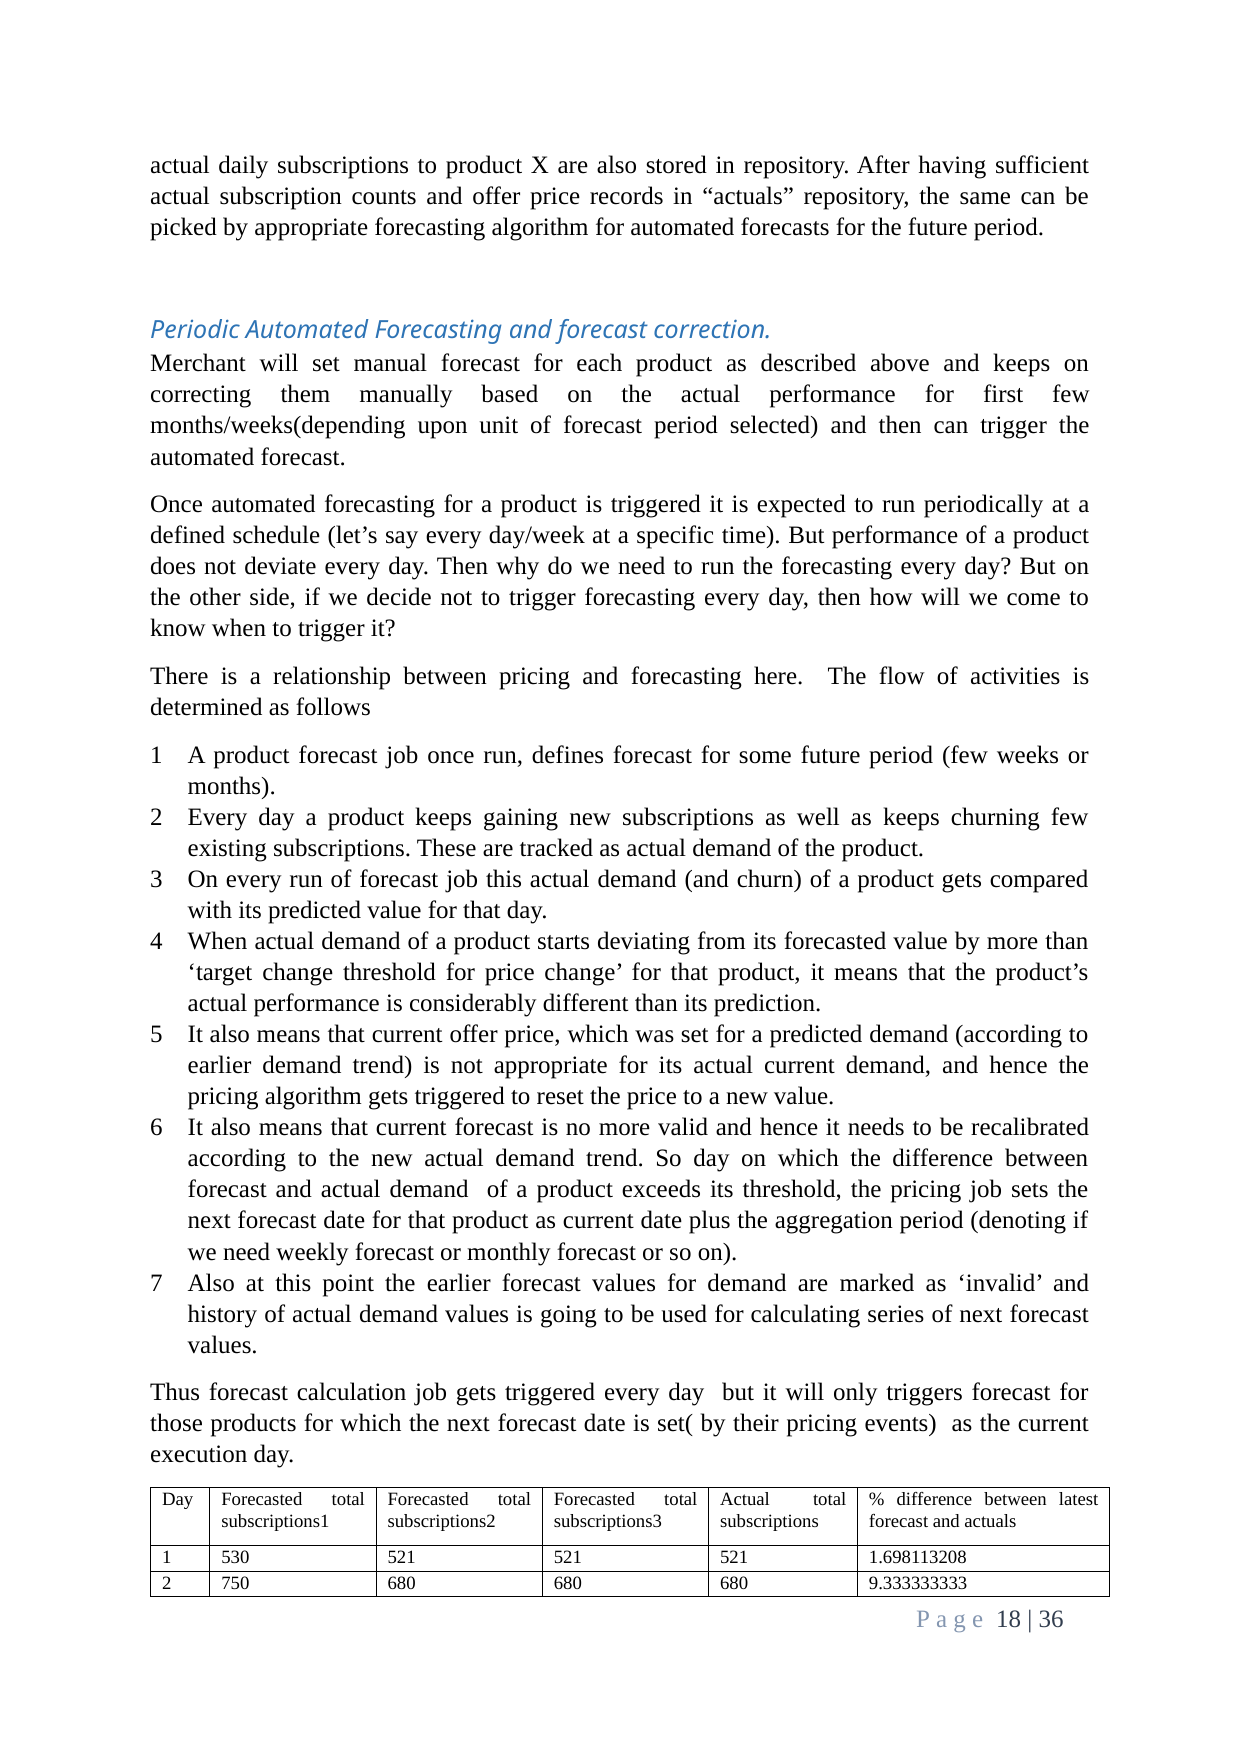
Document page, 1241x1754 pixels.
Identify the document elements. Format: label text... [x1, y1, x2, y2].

text Merchant will set manual forecast for each product as described above and keeps on correcting them manually based on the actual performance for first few months/weeks(depending upon unit of forecast period selected) and then can trigger the automated forecast. [150, 348, 1090, 470]
list Every day a product keeps gaining new subscriptions as well as keeps churning few existing subscriptions. These are tracked as actual demand of the product. [150, 802, 1090, 862]
table_header Forecasted total subscriptions1 [210, 1488, 376, 1545]
table_header Forecasted total subscriptions3 [543, 1488, 708, 1545]
table_cell 521 [543, 1546, 708, 1571]
list It also means that current forecast is no more valid and hence it needs to be recalibrated according to the new actual demand trend. So day on which the difference between forecast and actual demand of a product exceeds its threshold, the pricing job sets the next forecast date for that product as current date plus the aggregation period (denoting if we need weekly forecast or monthly forecast or so on). [150, 1112, 1090, 1265]
table_cell 1.698113208 [858, 1546, 1109, 1571]
table_header Forecasted total subscriptions2 [377, 1488, 542, 1545]
subtitle Periodic Automated Forecasting and forecast correction. [150, 312, 1090, 346]
table_header % difference between latest forecast and actuals [858, 1488, 1109, 1545]
text Once automated forecasting for a product is triggered it is expected to run periodically at a defined schedule (let’s say every day/week at a specific time). But performance of a product does not deviate every day. Then why do we need to run the forecasting every day? But on the other side, if we decide not to trigger forecasting every day, then how will we come to know when to trigger it? [150, 489, 1090, 642]
list When actual demand of a product starts deviating from its forecasted value by more than ‘target change threshold for price change’ for that product, it means that the product’s actual performance is considerably different than its prediction. [150, 926, 1090, 1017]
table_cell 521 [377, 1546, 542, 1571]
text There is a relationship between pricing and forecasting here. The flow of activities is determined as follows [150, 661, 1090, 721]
text Thus forecast calculation job gets triggered every day but it will only triggers forecast for those products for which the next forecast date is set( by their pricing events) as the current execution day. [150, 1377, 1090, 1468]
table_cell 680 [543, 1572, 708, 1596]
table_cell 1 [151, 1546, 209, 1571]
table_cell 2 [151, 1572, 209, 1596]
table_cell 750 [210, 1572, 376, 1596]
table_cell 530 [210, 1546, 376, 1571]
list It also means that current offer price, which was set for a predicted demand (according to earlier demand trend) is not appropriate for its actual current demand, and hence the pricing algorithm gets triggered to reset the price to a new value. [150, 1019, 1090, 1110]
table_cell 521 [709, 1546, 857, 1571]
list Also at this point the earlier forecast values for demand are marked as ‘invalid’ and history of actual demand values is going to be used for calculating series of next forecast values. [150, 1268, 1090, 1358]
text actual daily subscriptions to product X are also stored in repository. After having sufficient actual subscription counts and offer price records in “actuals” repository, the same can be picked by appropriate forecasting algorithm for automated forecasts for the future period. [150, 150, 1090, 241]
table_header Actual total subscriptions [709, 1488, 857, 1545]
table_cell 9.333333333 [858, 1572, 1109, 1596]
table_cell 680 [709, 1572, 857, 1596]
list On every run of forecast job this actual demand (and churn) of a product gets compared with its predicted value for that day. [150, 864, 1090, 924]
table_header Day [151, 1488, 209, 1545]
list A product forecast job once run, defines forecast for some future period (few weeks or months). [150, 740, 1090, 800]
table_cell 680 [377, 1572, 542, 1596]
